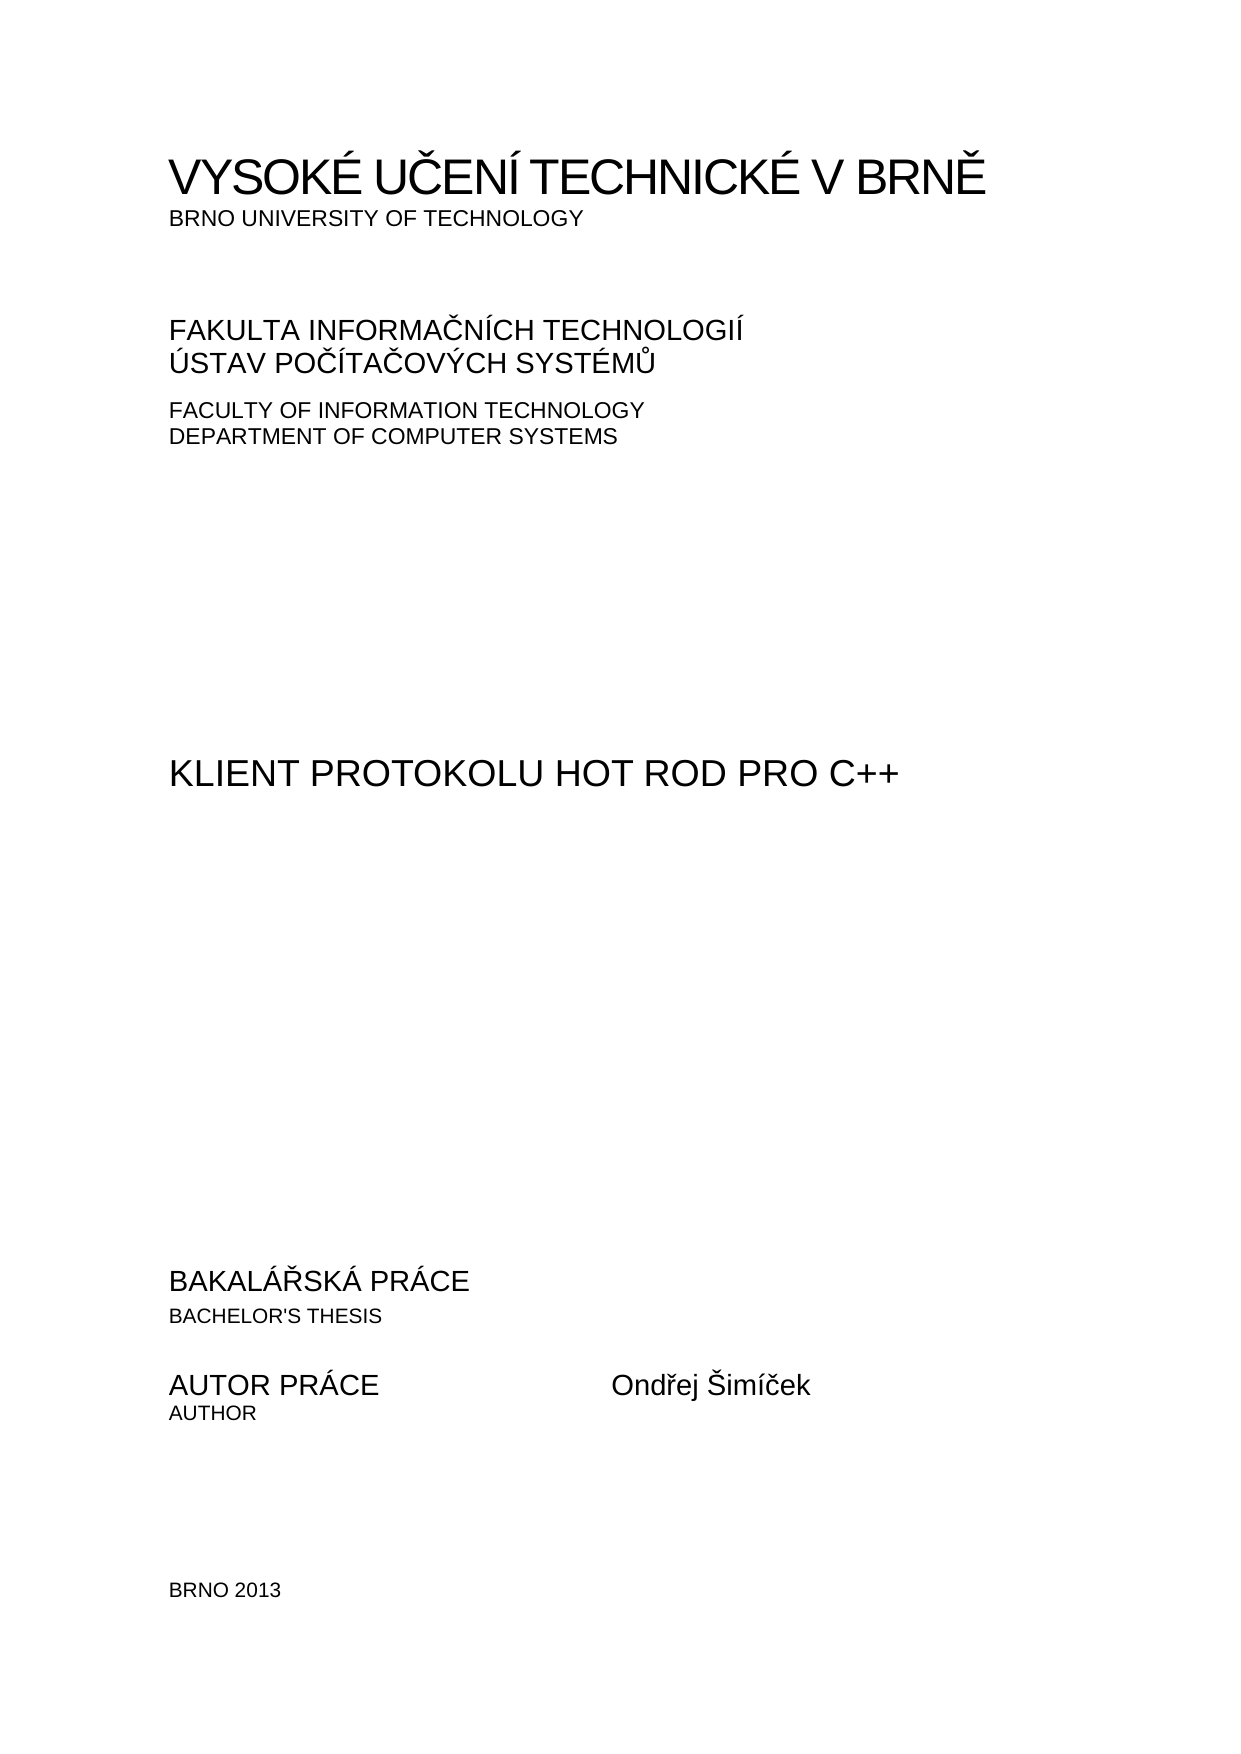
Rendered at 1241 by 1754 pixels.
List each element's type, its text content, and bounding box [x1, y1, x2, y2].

text FAKULTA INFORMAČNÍCH TECHNOLOGIÍ [169, 313, 1106, 346]
text Klient protokolu Hot Rod pro C++ [169, 751, 1106, 794]
text BRNO 2013 [169, 1482, 1106, 1601]
text BRNO UNIVERSITY OF TECHNOLOGY [169, 205, 1106, 231]
text ÚSTAV POČÍTAČOVÝCH SYSTÉMŮ [169, 346, 1106, 380]
text AUTHOR [169, 1401, 1106, 1425]
text VYSOKÉ UČENÍ TECHNICKÉ V BRNĚ [169, 148, 1106, 205]
text DEPARTMENT OF COMPUTER SYSTEMS [169, 423, 1106, 449]
subtitle BAKALÁŘSKÁ PRÁCE [169, 1264, 1106, 1298]
subtitle BACHELOR's thesis [169, 1304, 1106, 1328]
text AUTOR PRÁCE Ondřej Šimíček [169, 1367, 1106, 1401]
text FACULTY OF INFORMATION TECHNOLOGY [169, 397, 1106, 423]
